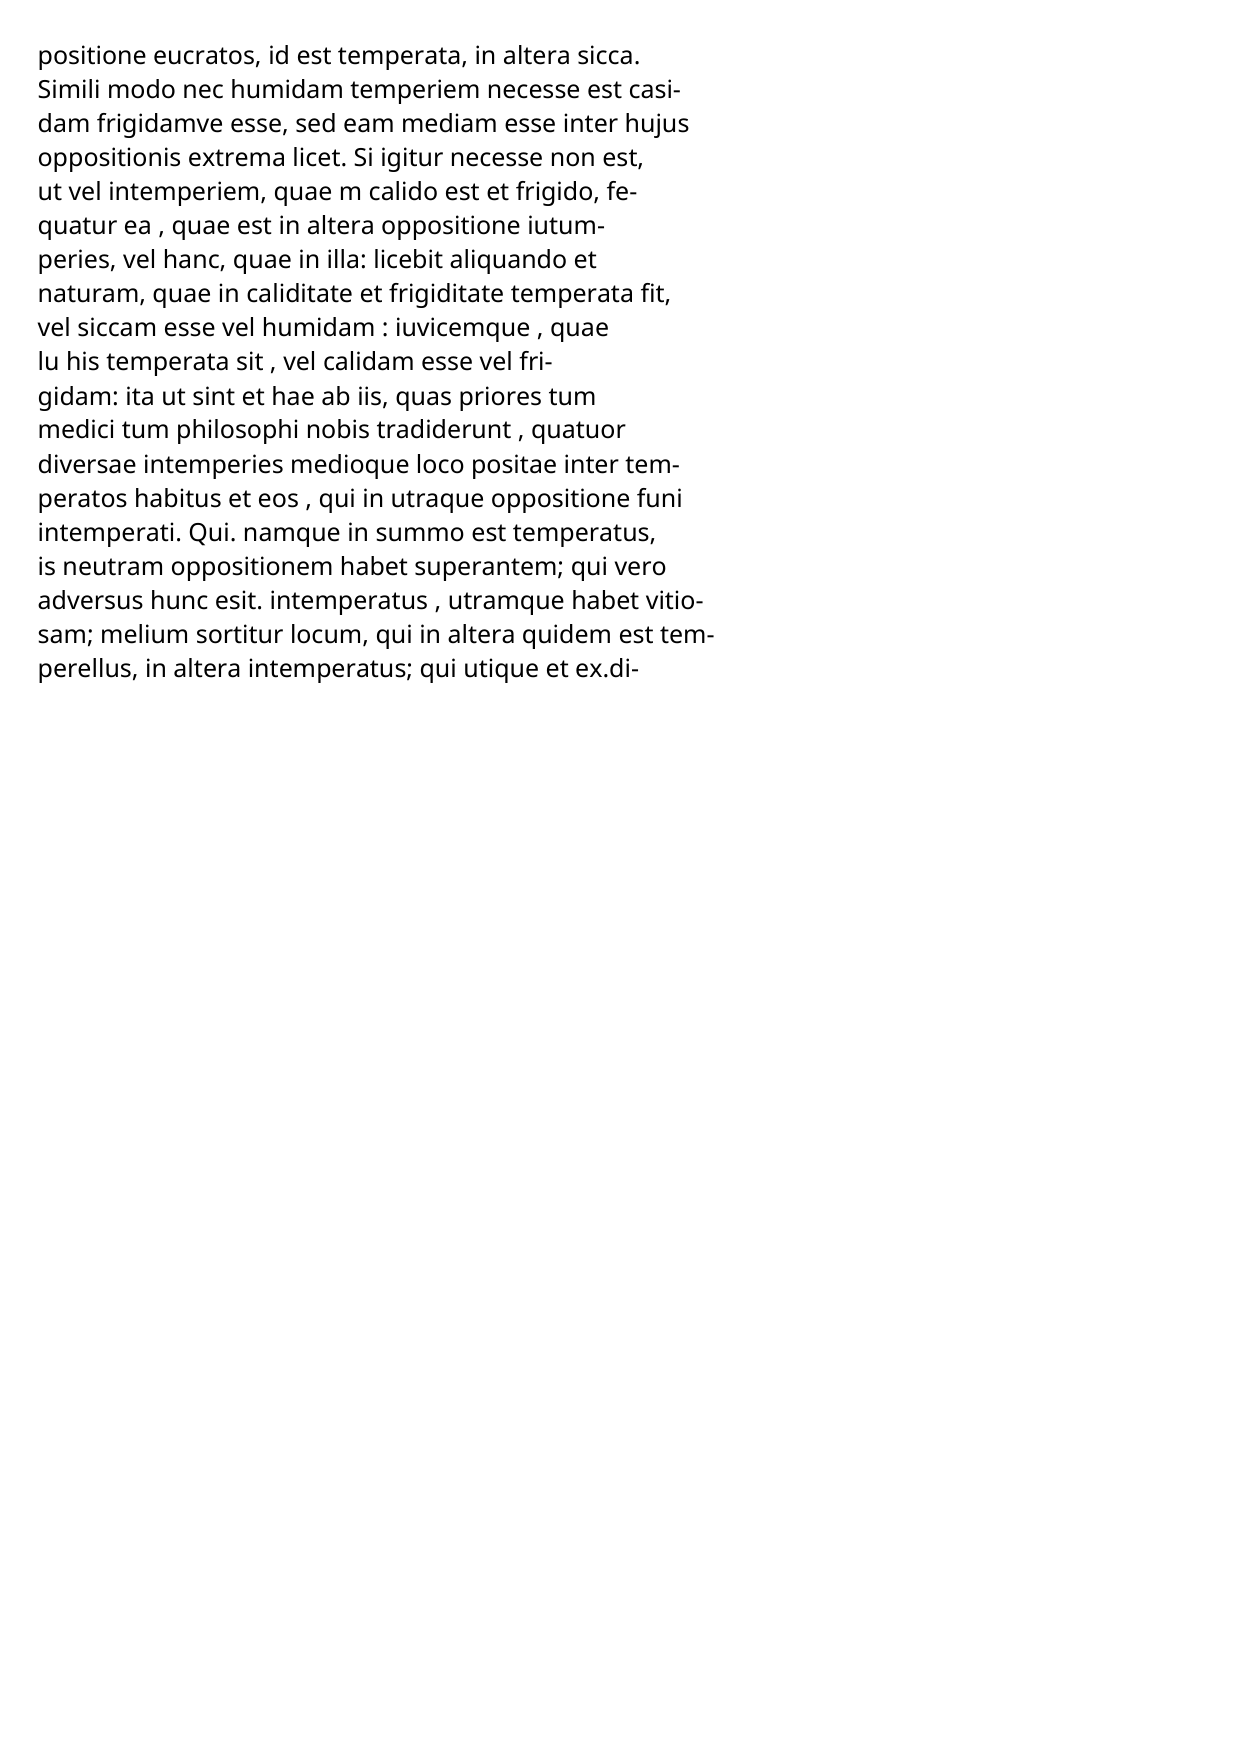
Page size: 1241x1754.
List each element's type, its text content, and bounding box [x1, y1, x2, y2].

text positione eucratos, id est temperata, in altera sicca. Simili modo nec humidam temperiem necesse est casi- dam frigidamve esse, sed eam mediam esse inter hujus oppositionis extrema licet. Si igitur necesse non est, ut vel intemperiem, quae m calido est et frigido, fe- quatur ea , quae est in altera oppositione iutum- peries, vel hanc, quae in illa: licebit aliquando et naturam, quae in caliditate et frigiditate temperata fit, vel siccam esse vel humidam : iuvicemque , quae lu his temperata sit , vel calidam esse vel fri- gidam: ita ut sint et hae ab iis, quas priores tum medici tum philosophi nobis tradiderunt , quatuor diversae intemperies medioque loco positae inter tem- peratos habitus et eos , qui in utraque oppositione funi intemperati. Qui. namque in summo est temperatus, is neutram oppositionem habet superantem; qui vero adversus hunc esit. intemperatus , utramque habet vitio- sam; melium sortitur locum, qui in altera quidem est tem- perellus, in altera intemperatus; qui utique et ex.di- [37, 37, 1203, 685]
